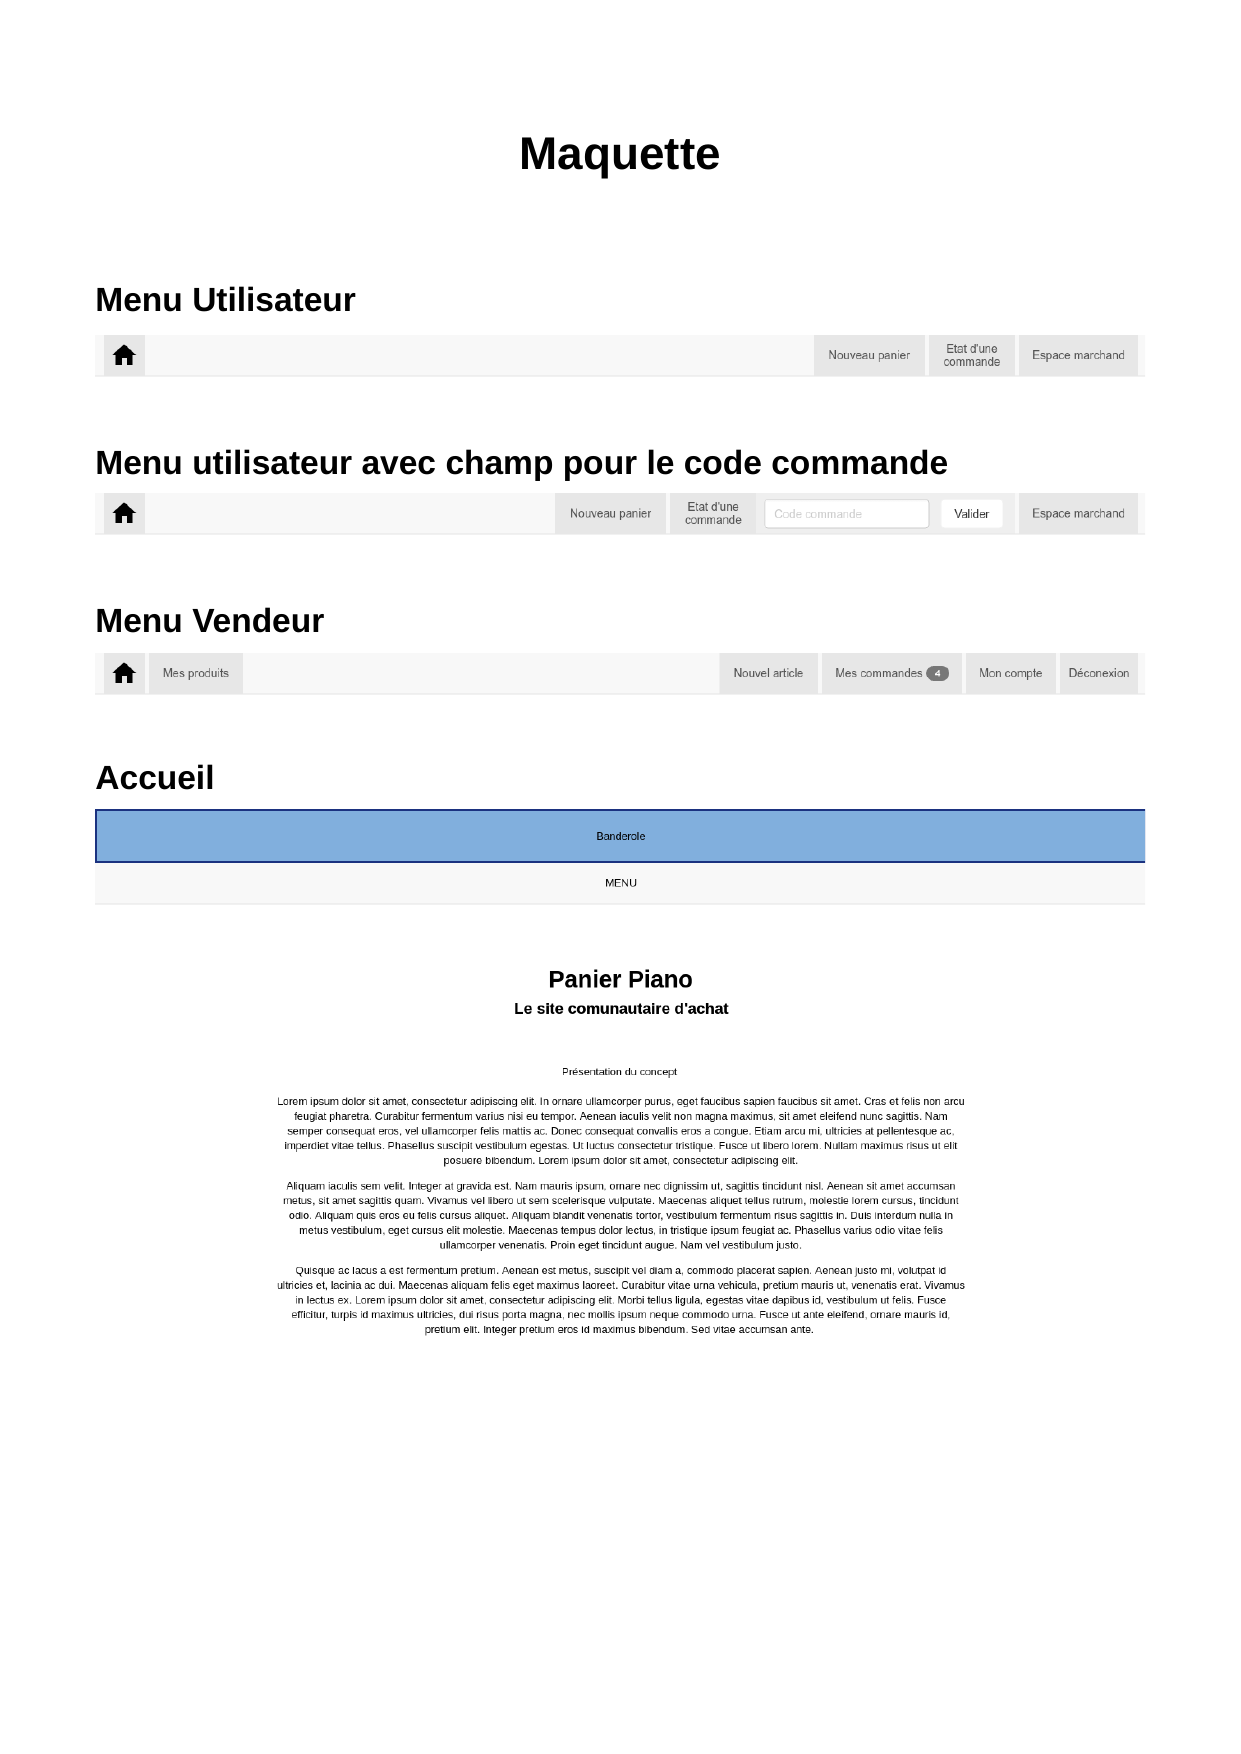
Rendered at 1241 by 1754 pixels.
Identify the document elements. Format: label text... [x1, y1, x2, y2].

picture [95, 809, 1146, 1400]
subtitle Menu Utilisateur [95, 279, 1145, 318]
subtitle Menu Vendeur [95, 601, 1145, 639]
picture [95, 330, 1146, 351]
subtitle Accueil [95, 758, 1145, 797]
title Maquette [95, 127, 1145, 179]
picture [95, 493, 1146, 513]
picture [95, 652, 1146, 670]
subtitle Menu utilisateur avec champ pour le code commande [95, 442, 1145, 481]
